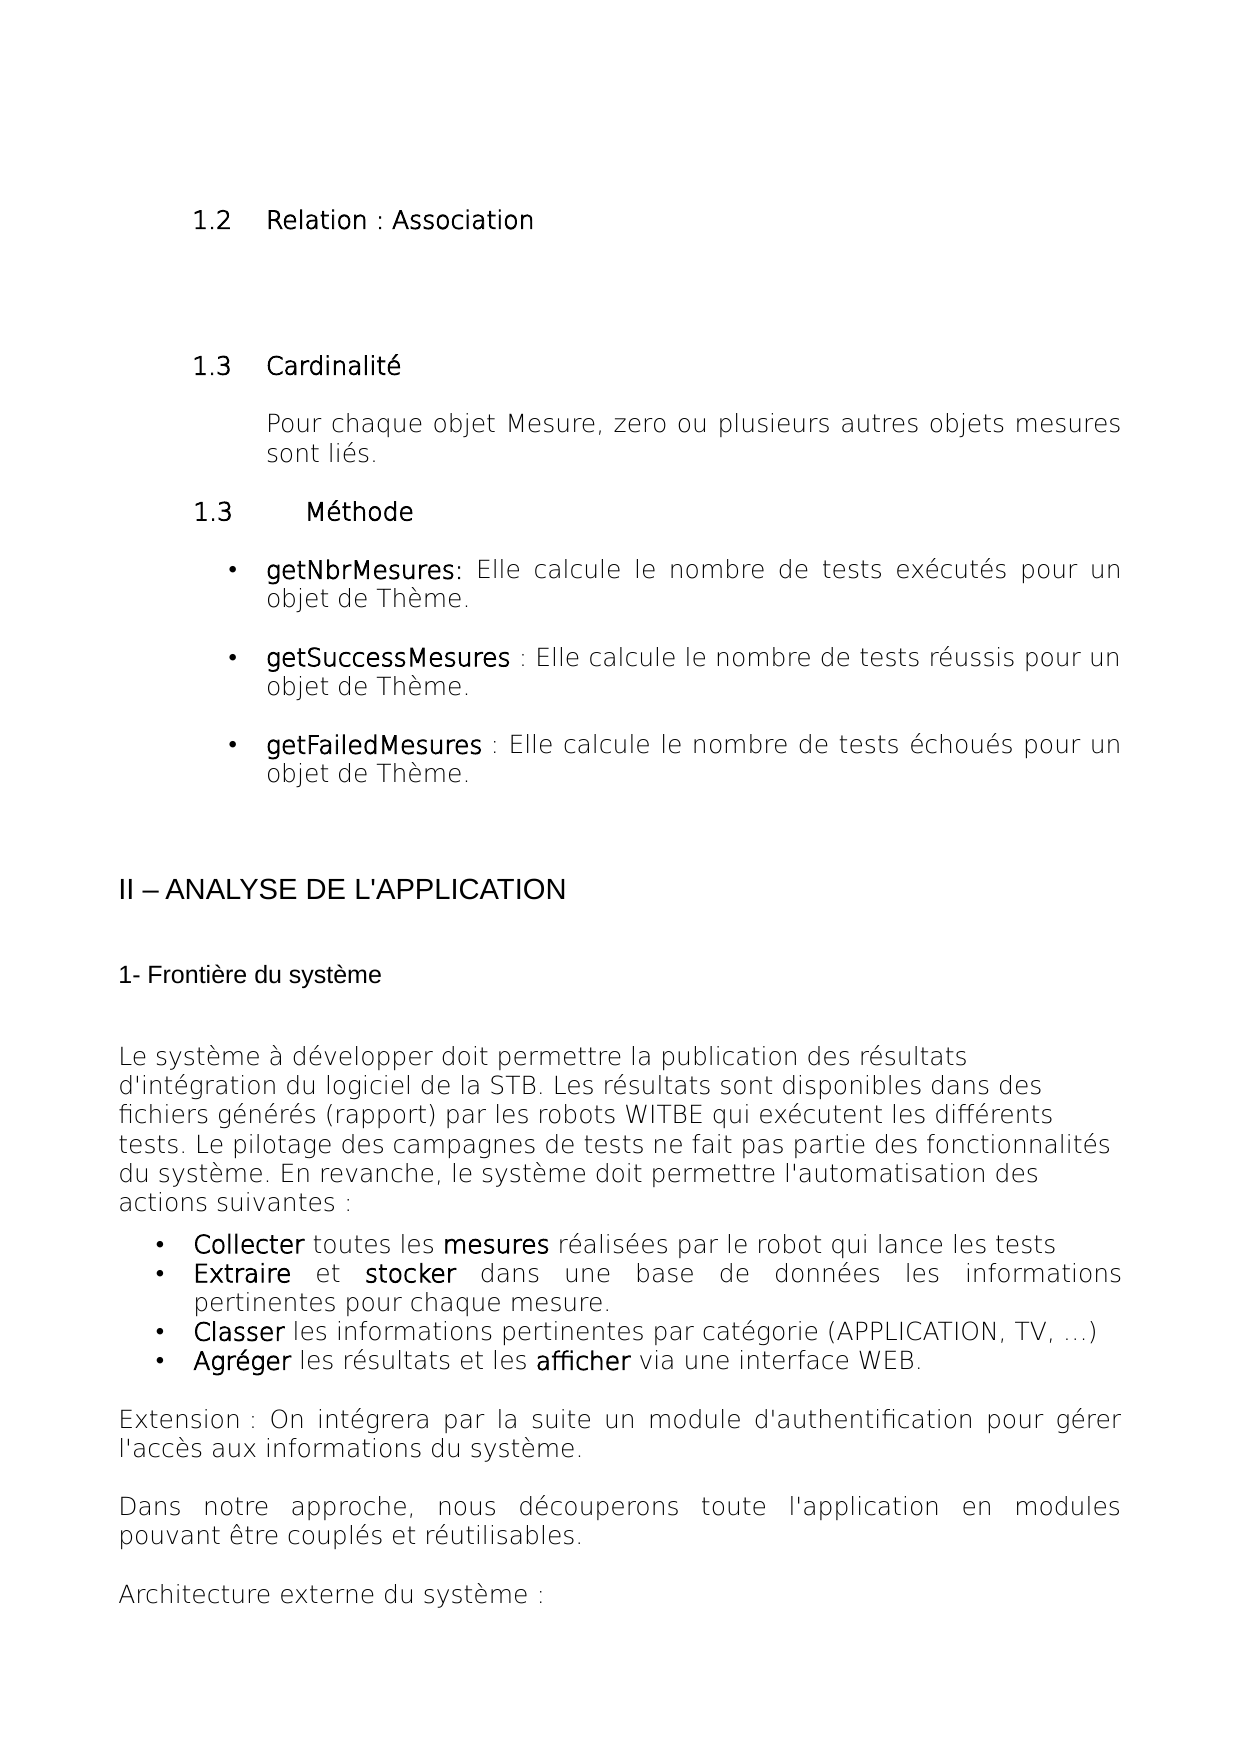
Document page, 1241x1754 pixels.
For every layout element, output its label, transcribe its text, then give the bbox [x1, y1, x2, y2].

subtitle II – ANALYSE DE L'APPLICATION [118, 872, 1122, 906]
list Méthode [193, 497, 1122, 526]
list getNbrMesures: Elle calcule le nombre de tests exécutés pour un objet de Thème. [228, 556, 1122, 614]
text Dans notre approche, nous découperons toute l'application en modules pouvant être couplés et réutilisables. [118, 1492, 1122, 1551]
list Pour chaque objet Mesure, zero ou plusieurs autres objets mesures sont liés. [266, 410, 1122, 468]
list Agréger les résultats et les afficher via une interface WEB. [156, 1347, 1122, 1376]
list Relation : Association [192, 206, 1122, 235]
list getSuccessMesures : Elle calcule le nombre de tests réussis pour un objet de Thème. [228, 643, 1122, 701]
list getFailedMesures : Elle calcule le nombre de tests échoués pour un objet de Thème. [228, 731, 1122, 789]
list Extraire et stocker dans une base de données les informations pertinentes pour chaque mesure. [156, 1259, 1122, 1317]
text 1- Frontière du système [118, 960, 1122, 989]
text Extension : On intégrera par la suite un module d'authentification pour gérer l'accès aux informations du système. [118, 1405, 1122, 1463]
text Architecture externe du système : [118, 1580, 1122, 1609]
list Collecter toutes les mesures réalisées par le robot qui lance les tests [156, 1230, 1122, 1259]
list Classer les informations pertinentes par catégorie (APPLICATION, TV, …) [156, 1317, 1122, 1347]
text Le système à développer doit permettre la publication des résultats d'intégration du logiciel de la STB. Les résultats sont disponibles dans des fichiers générés (rapport) par les robots WITBE qui exécutent les différents tests. Le pilotage des campagnes de tests ne fait pas partie des fonctionnalités du système. En revanche, le système doit permettre l'automatisation des actions suivantes : [118, 1042, 1122, 1217]
list Cardinalité [192, 351, 1122, 381]
